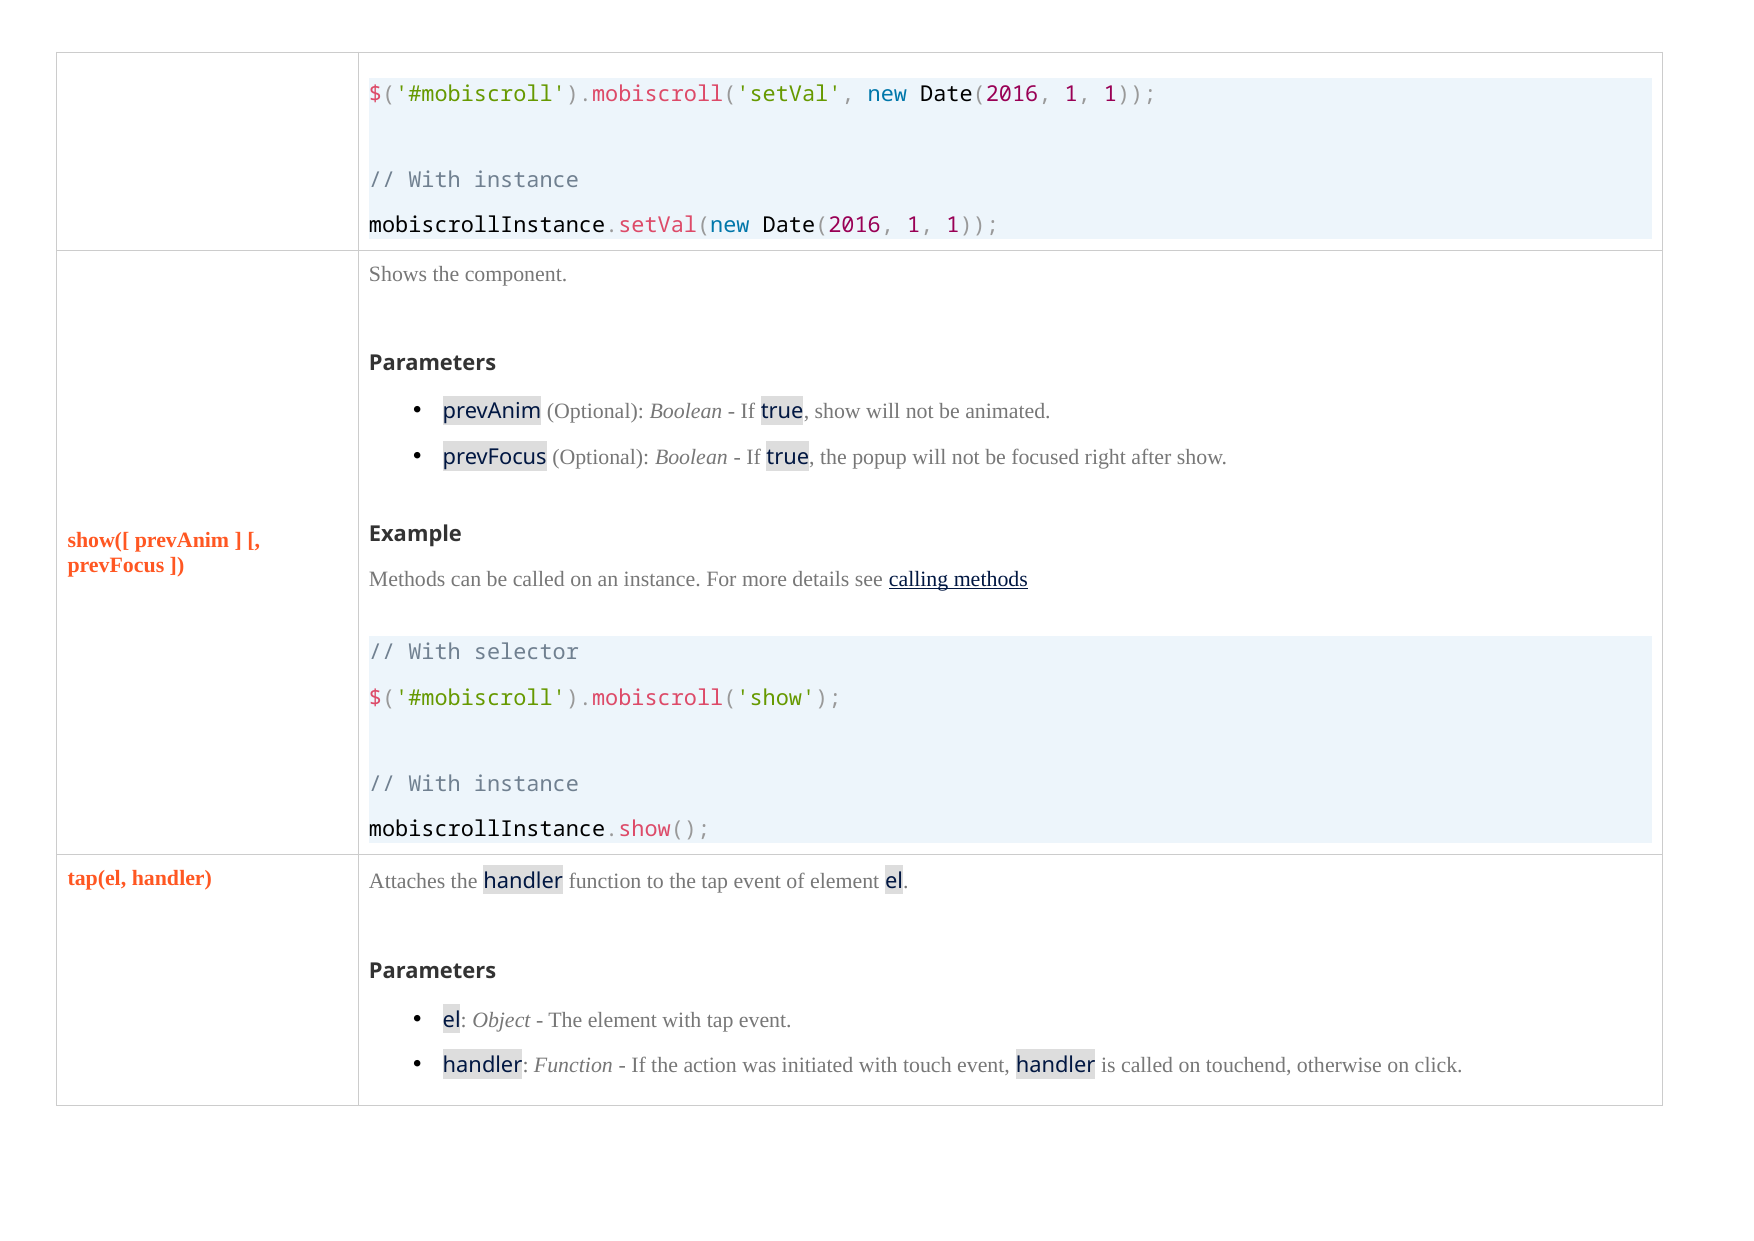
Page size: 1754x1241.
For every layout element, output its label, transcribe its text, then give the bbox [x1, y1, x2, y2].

table_cell $('#mobiscroll').mobiscroll('setVal', new Date(2016, 1, 1)); // With instance mobiscrollInstance.setVal(new Date(2016, 1, 1)); [359, 53, 1662, 250]
table_cell Attaches the handler function to the tap event of element el. Parameters el: Object - The element with tap event. handler: Function - If the action was initiated with touch event, handler is called on touchend, otherwise on click. [359, 855, 1662, 1105]
table_cell Shows the component. Parameters prevAnim (Optional): Boolean - If true, show will not be animated. prevFocus (Optional): Boolean - If true, the popup will not be focused right after show. Example Methods can be called on an instance. For more details see calling methods // With selector $('#mobiscroll').mobiscroll('show'); // With instance mobiscrollInstance.show(); [359, 251, 1662, 854]
table_cell tap(el, handler) [57, 855, 358, 1105]
table_cell show([ prevAnim ] [, prevFocus ]) [57, 251, 358, 854]
table_cell [57, 53, 358, 250]
